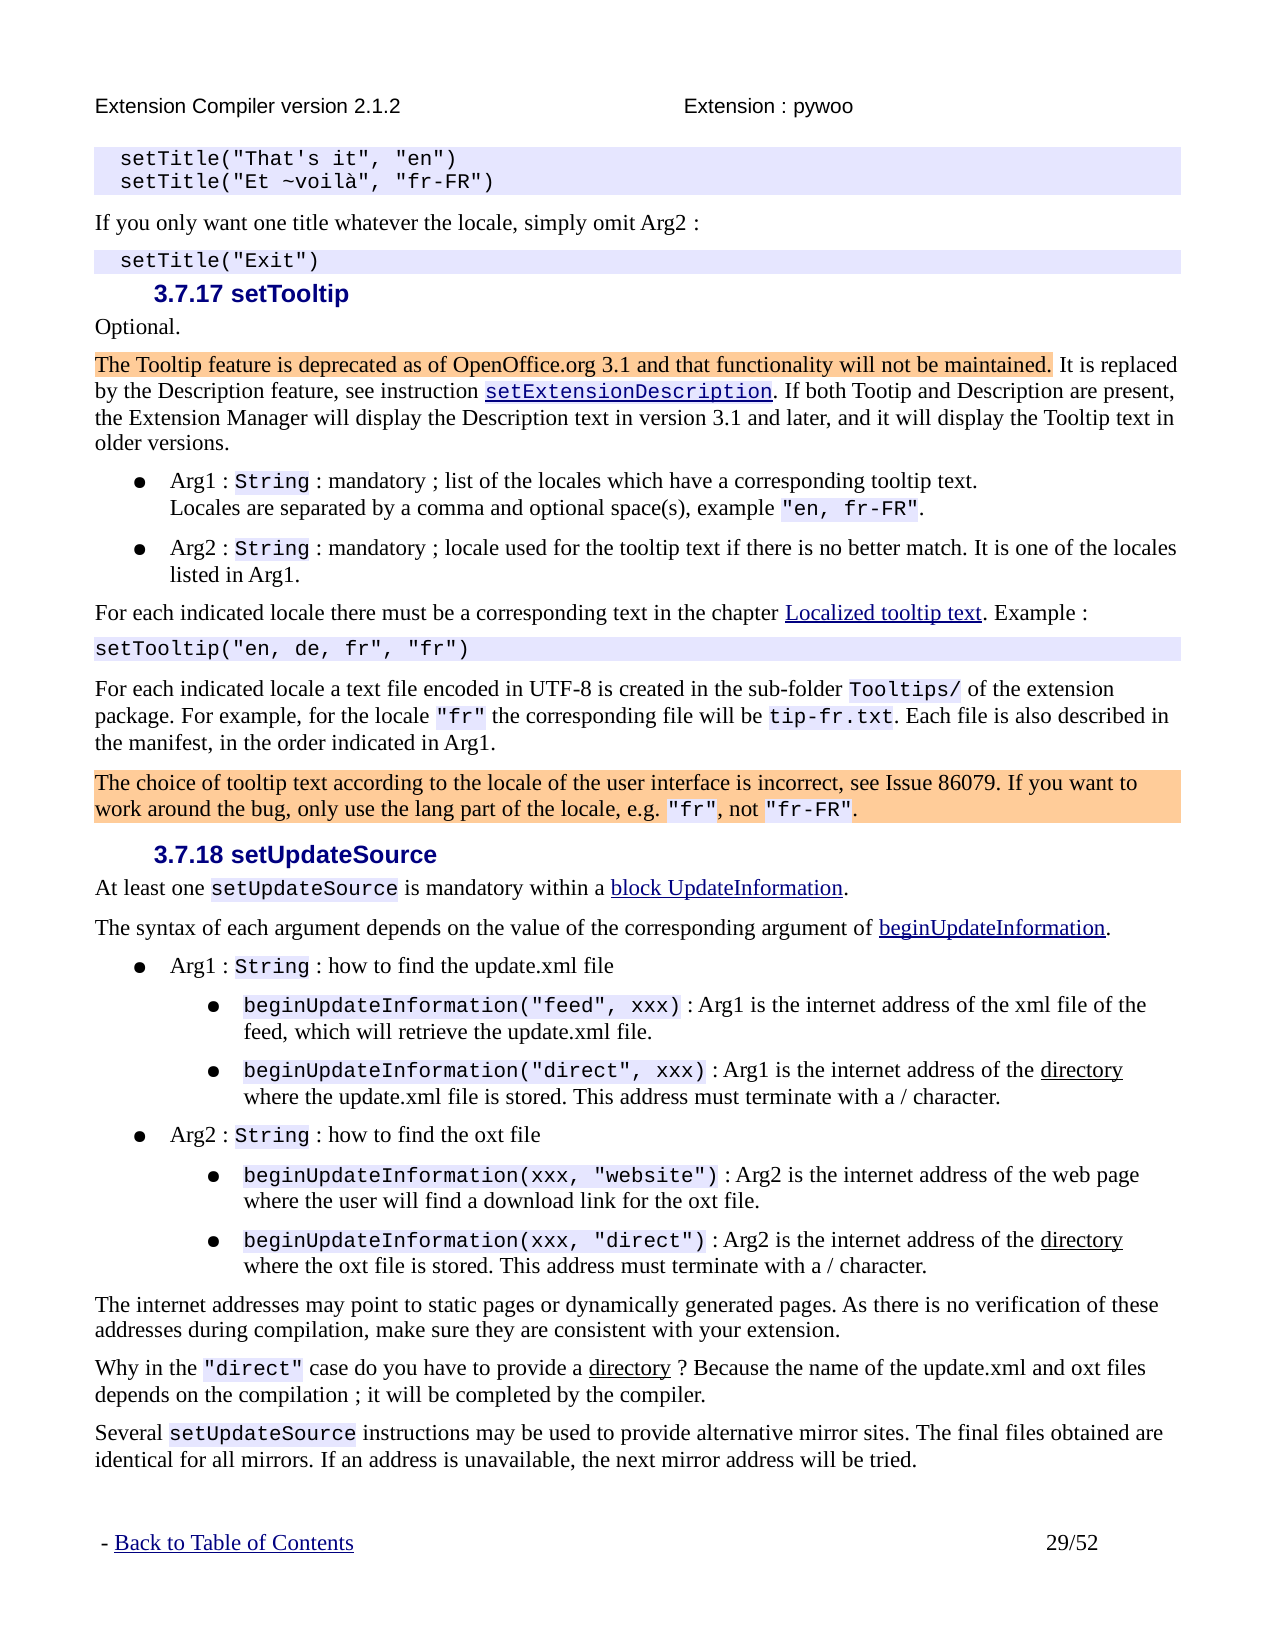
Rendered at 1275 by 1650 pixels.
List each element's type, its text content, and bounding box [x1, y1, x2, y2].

text Optional. [94, 314, 1181, 339]
list beginUpdateInformation("feed", xxx) : Arg1 is the internet address of the xml file of the feed, which will retrieve the update.xml file. [206, 992, 1181, 1044]
text setTitle("Exit") [94, 250, 1181, 274]
list beginUpdateInformation("direct", xxx) : Arg1 is the internet address of the directory where the update.xml file is stored. This address must terminate with a / character. [206, 1057, 1181, 1109]
text The internet addresses may point to static pages or dynamically generated pages. As there is no verification of these addresses during compilation, make sure they are consistent with your extension. [94, 1291, 1181, 1342]
text setTitle("That's it", "en") [94, 147, 1181, 171]
subtitle setUpdateSource [153, 841, 1181, 869]
list Arg2 : String : how to find the oxt file [132, 1122, 1181, 1149]
subtitle setTooltip [153, 280, 1181, 308]
list beginUpdateInformation(xxx, "website") : Arg2 is the internet address of the web page where the user will find a download link for the oxt file. [206, 1161, 1181, 1214]
text setTitle("Et ~voilà", "fr-FR") [94, 171, 1181, 195]
list beginUpdateInformation(xxx, "direct") : Arg2 is the internet address of the directory where the oxt file is stored. This address must terminate with a / character. [206, 1226, 1181, 1279]
text For each indicated locale a text file encoded in UTF-8 is created in the sub-folder Tooltips/ of the extension package. For example, for the locale "fr" the corresponding file will be tip-fr.txt. Each file is also described in the manifest, in the order indicated in Arg1. [94, 676, 1181, 756]
text Why in the "direct" case do you have to provide a directory ? Because the name of the update.xml and oxt files depends on the compilation ; it will be completed by the compiler. [94, 1355, 1181, 1407]
list Arg1 : String : mandatory ; list of the locales which have a corresponding tooltip text. Locales are separated by a comma and optional space(s), example "en, fr-FR". [132, 468, 1181, 522]
text The Tooltip feature is deprecated as of OpenOffice.org 3.1 and that functionality will not be maintained. It is replaced by the Description feature, see instruction setExtensionDescription. If both Tootip and Description are present, the Extension Manager will display the Description text in version 3.1 and later, and it will display the Tooltip text in older versions. [94, 352, 1181, 456]
text For each indicated locale there must be a corresponding text in the chapter Localized tooltip text. Example : [94, 599, 1181, 625]
list Arg2 : String : mandatory ; locale used for the tooltip text if there is no better match. It is one of the locales listed in Arg1. [132, 534, 1181, 587]
text At least one setUpdateSource is mandatory within a block UpdateInformation. [94, 875, 1181, 902]
text The syntax of each argument depends on the value of the corresponding argument of beginUpdateInformation. [94, 914, 1181, 940]
text If you only want one title whatever the locale, simply omit Arg2 : [94, 210, 1181, 236]
text The choice of tooltip text according to the locale of the user interface is incorrect, see Issue 86079. If you want to work around the bug, only use the lang part of the locale, e.g. "fr", not "fr-FR". [94, 770, 1181, 823]
list Arg1 : String : how to find the update.xml file [132, 952, 1181, 979]
text Several setUpdateSource instructions may be used to provide alternative mirror sites. The final files obtained are identical for all mirrors. If an address is unavailable, the next mirror address will be tried. [94, 1420, 1181, 1472]
text setTooltip("en, de, fr", "fr") [94, 637, 1181, 661]
